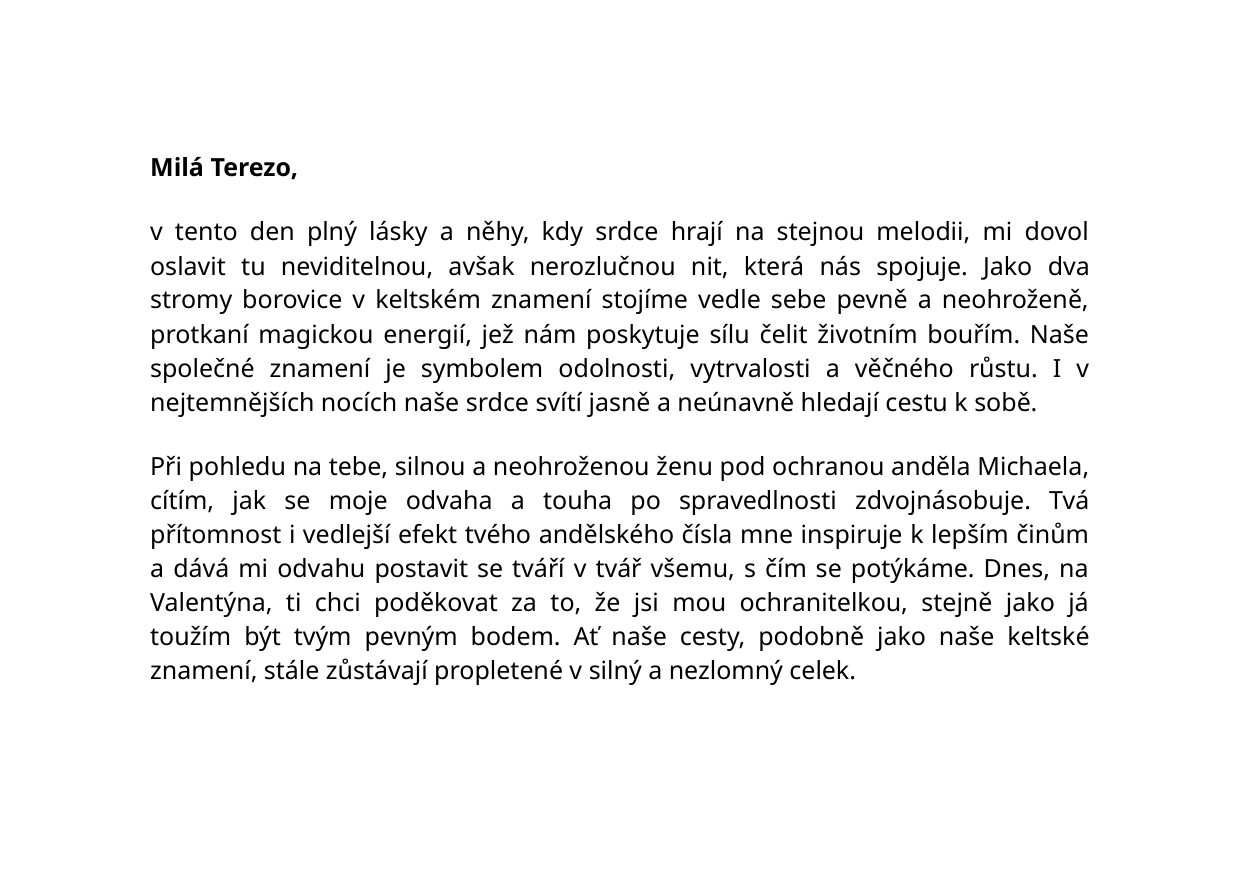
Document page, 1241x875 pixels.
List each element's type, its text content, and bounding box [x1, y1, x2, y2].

text v tento den plný lásky a něhy, kdy srdce hrají na stejnou melodii, mi dovol oslavit tu neviditelnou, avšak nerozlučnou nit, která nás spojuje. Jako dva stromy borovice v keltském znamení stojíme vedle sebe pevně a neohroženě, protkaní magickou energií, jež nám poskytuje sílu čelit životním bouřím. Naše společné znamení je symbolem odolnosti, vytrvalosti a věčného růstu. I v nejtemnějších nocích naše srdce svítí jasně a neúnavně hledají cestu k sobě. [150, 214, 1091, 418]
text Při pohledu na tebe, silnou a neohroženou ženu pod ochranou anděla Michaela, cítím, jak se moje odvaha a touha po spravedlnosti zdvojnásobuje. Tvá přítomnost i vedlejší efekt tvého andělského čísla mne inspiruje k lepším činům a dává mi odvahu postavit se tváří v tvář všemu, s čím se potýkáme. Dnes, na Valentýna, ti chci poděkovat za to, že jsi mou ochranitelkou, stejně jako já toužím být tvým pevným bodem. Ať naše cesty, podobně jako naše keltské znamení, stále zůstávají propletené v silný a nezlomný celek. [150, 448, 1091, 687]
text Milá Terezo, [150, 150, 1091, 184]
